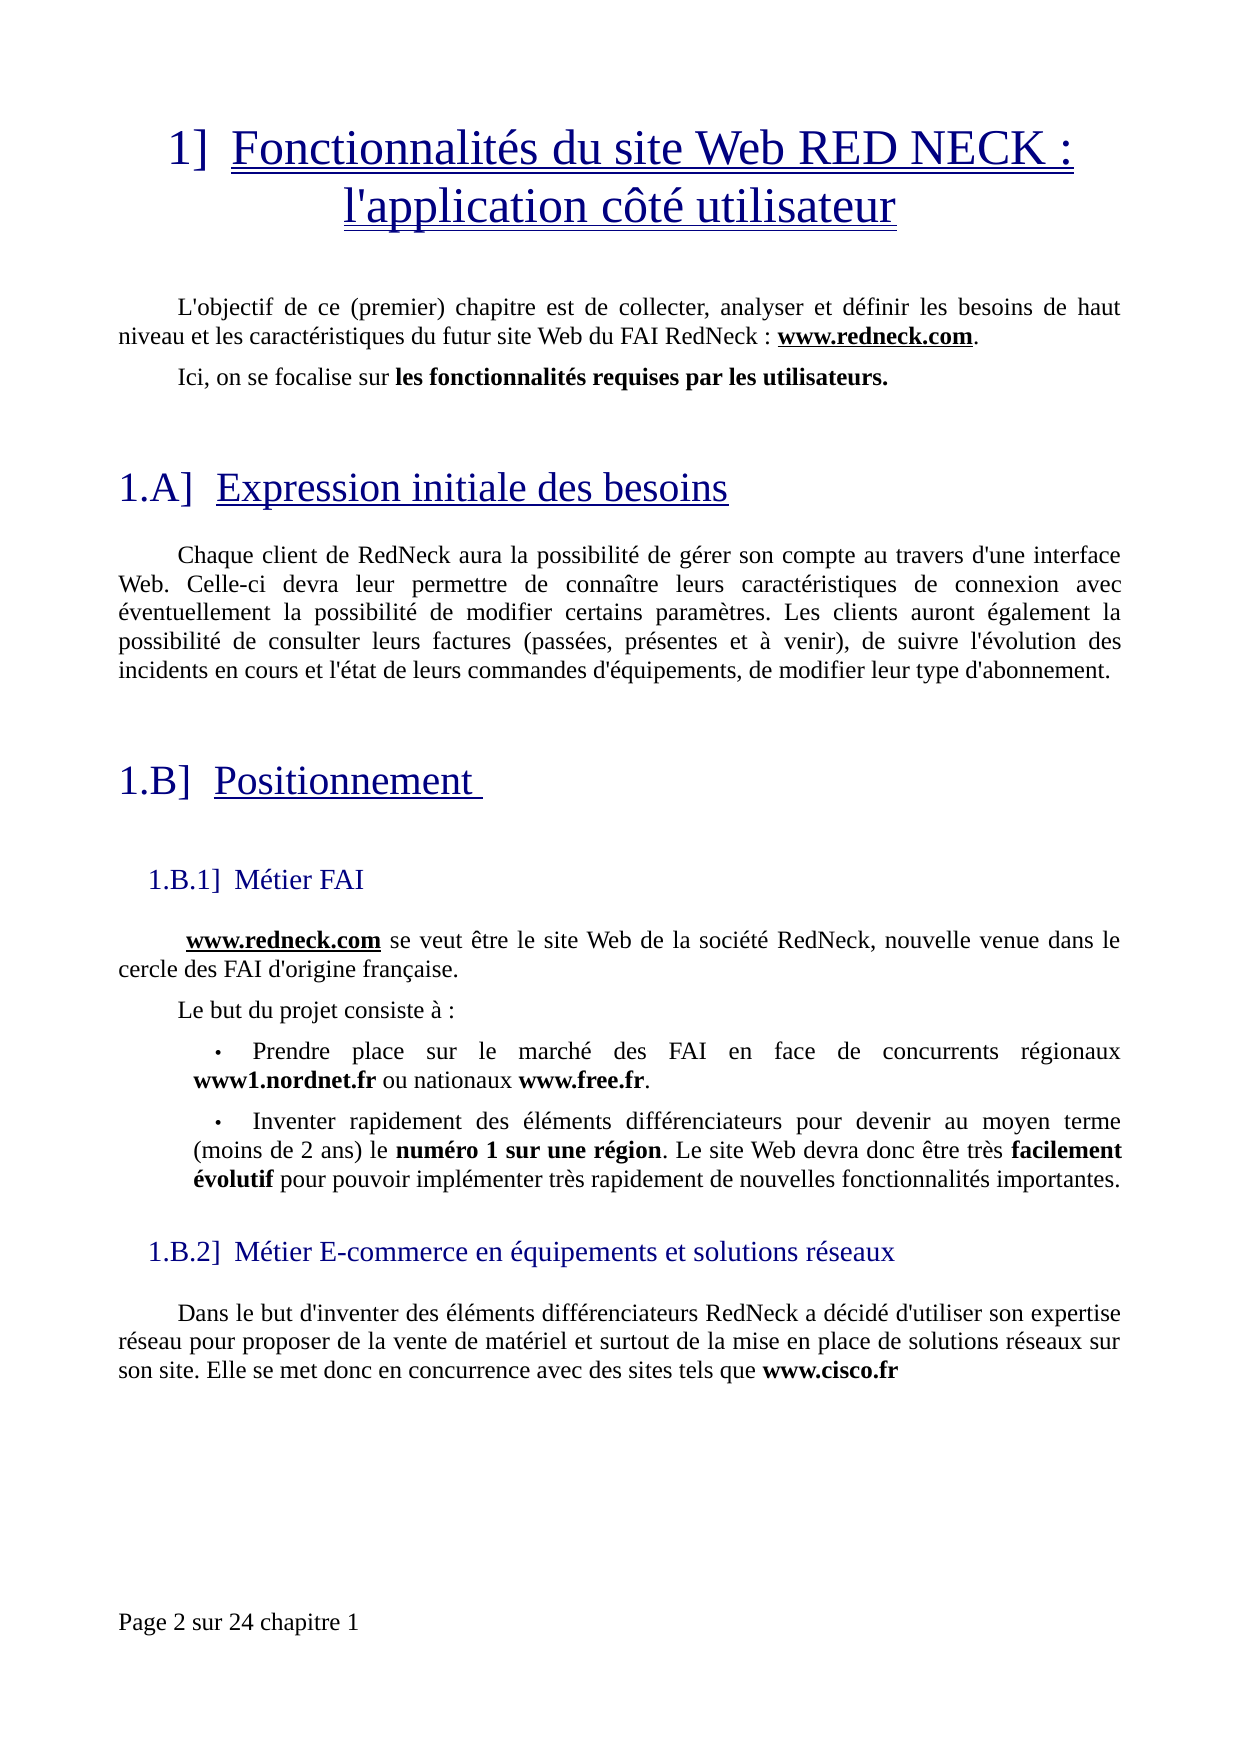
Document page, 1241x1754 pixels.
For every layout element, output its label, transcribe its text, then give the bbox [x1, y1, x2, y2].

subtitle Fonctionnalités du site Web RED NECK : l'application côté utilisateur [118, 118, 1122, 233]
subtitle Métier FAI [148, 862, 1122, 896]
list Prendre place sur le marché des FAI en face de concurrents régionaux www1.nordnet.fr ou nationaux www.free.fr. [156, 1036, 1122, 1094]
text www.redneck.com se veut être le site Web de la société RedNeck, nouvelle venue dans le cercle des FAI d'origine française. [118, 925, 1122, 983]
text L'objectif de ce (premier) chapitre est de collecter, analyser et définir les besoins de haut niveau et les caractéristiques du futur site Web du FAI RedNeck : www.redneck.com. [118, 292, 1122, 350]
list Inventer rapidement des éléments différenciateurs pour devenir au moyen terme (moins de 2 ans) le numéro 1 sur une région. Le site Web devra donc être très facilement évolutif pour pouvoir implémenter très rapidement de nouvelles fonctionnalités importantes. [156, 1106, 1122, 1193]
subtitle Métier E-commerce en équipements et solutions réseaux [148, 1234, 1122, 1268]
text Dans le but d'inventer des éléments différenciateurs RedNeck a décidé d'utiliser son expertise réseau pour proposer de la vente de matériel et surtout de la mise en place de solutions réseaux sur son site. Elle se met donc en concurrence avec des sites tels que www.cisco.fr [118, 1298, 1122, 1384]
text Chaque client de RedNeck aura la possibilité de gérer son compte au travers d'une interface Web. Celle-ci devra leur permettre de connaître leurs caractéristiques de connexion avec éventuellement la possibilité de modifier certains paramètres. Les clients auront également la possibilité de consulter leurs factures (passées, présentes et à venir), de suivre l'évolution des incidents en cours et l'état de leurs commandes d'équipements, de modifier leur type d'abonnement. [118, 540, 1122, 684]
text Ici, on se focalise sur les fonctionnalités requises par les utilisateurs. [118, 362, 1122, 391]
text Le but du projet consiste à : [118, 995, 1122, 1024]
subtitle Expression initiale des besoins [118, 462, 1122, 510]
subtitle Positionnement [118, 755, 1122, 803]
